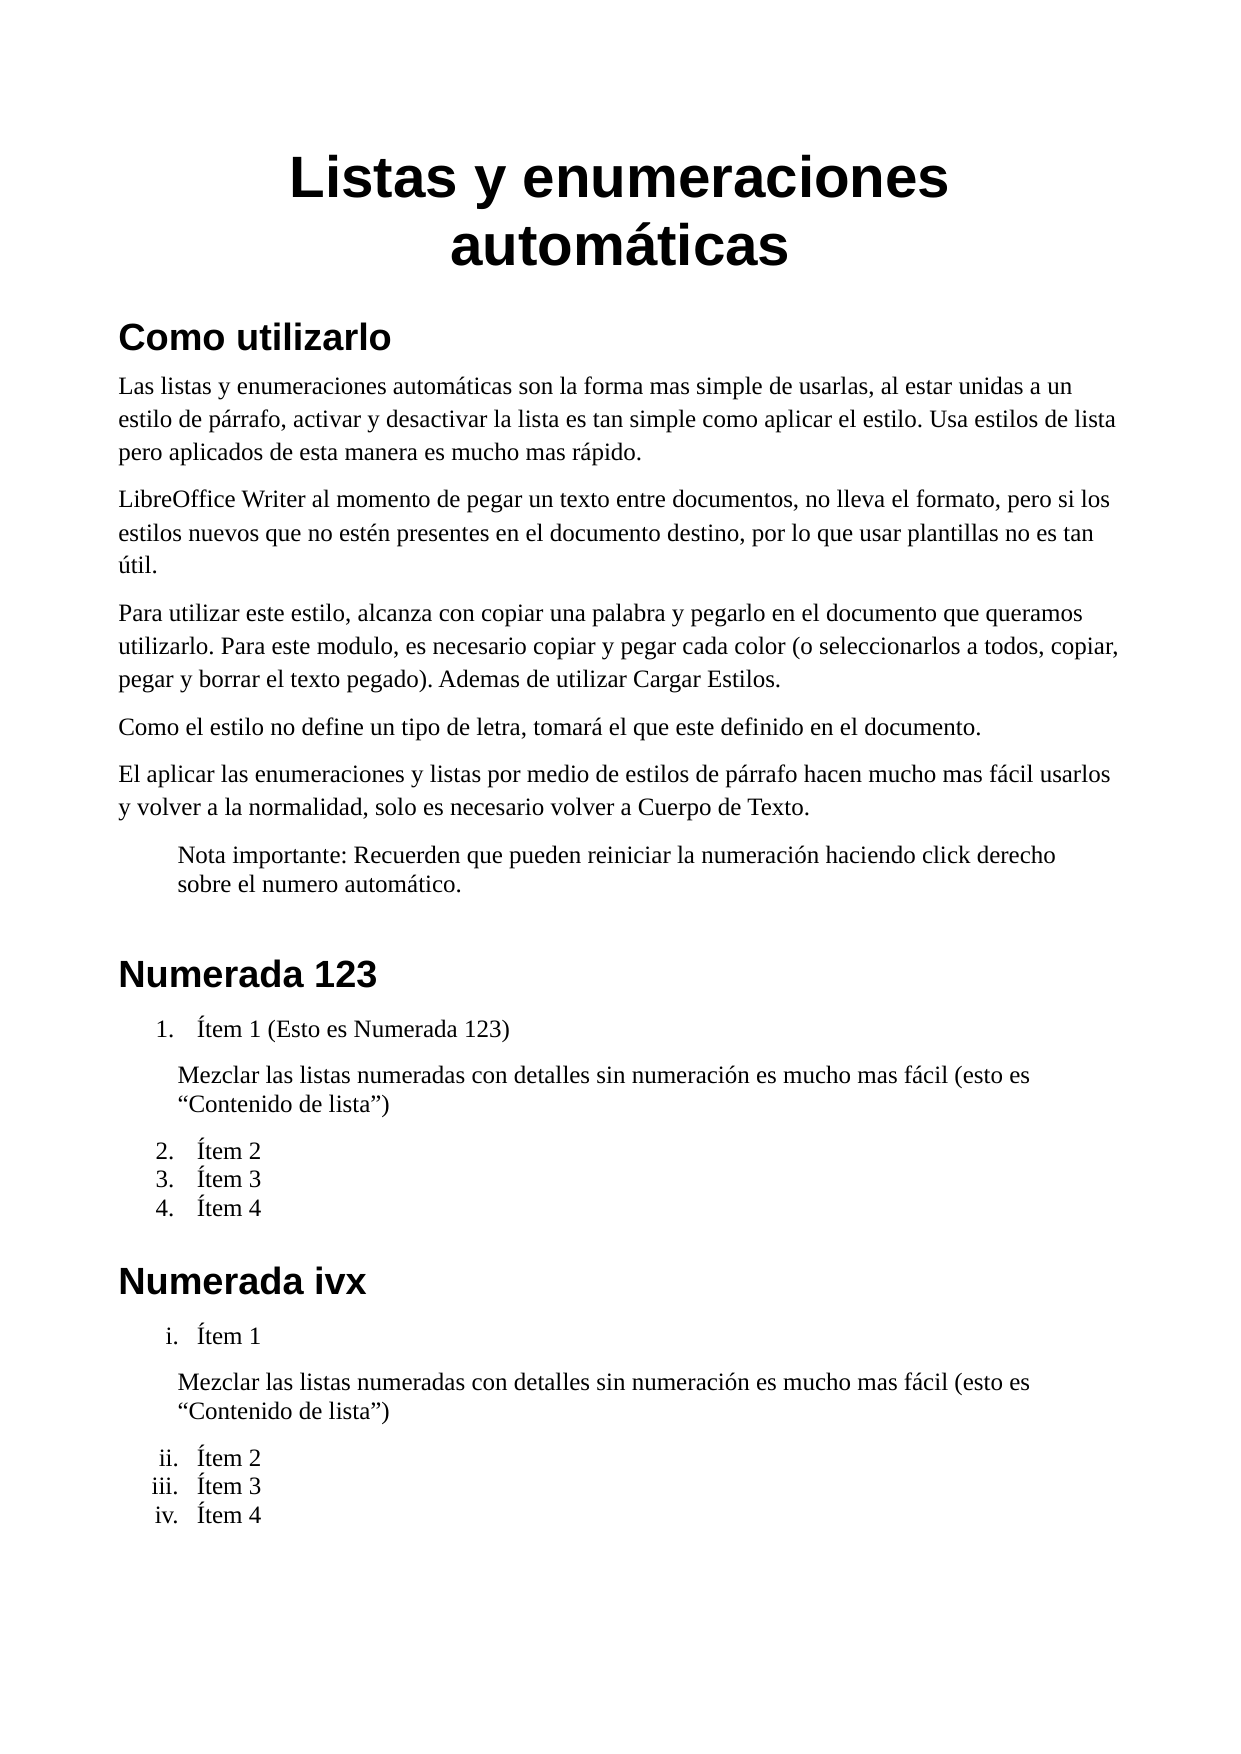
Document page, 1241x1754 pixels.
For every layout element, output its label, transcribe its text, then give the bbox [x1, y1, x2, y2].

list Ítem 3 [178, 1471, 1122, 1500]
subtitle Numerada 123 [118, 952, 1122, 996]
subtitle Numerada ivx [118, 1259, 1122, 1302]
list Ítem 2 [178, 1443, 1122, 1471]
title Listas y enumeraciones automáticas [118, 143, 1122, 277]
text Como el estilo no define un tipo de letra, tomará el que este definido en el documento. [118, 712, 1122, 741]
text LibreOffice Writer al momento de pegar un texto entre documentos, no lleva el formato, pero si los estilos nuevos que no estén presentes en el documento destino, por lo que usar plantillas no es tan útil. [118, 484, 1122, 579]
list Mezclar las listas numeradas con detalles sin numeración es mucho mas fácil (esto es “Contenido de lista”) [177, 1061, 1122, 1118]
list Ítem 3 [155, 1164, 1122, 1193]
list Ítem 1 (Esto es Numerada 123) [155, 1014, 1122, 1043]
list Ítem 2 [155, 1136, 1122, 1164]
text Nota importante: Recuerden que pueden reiniciar la numeración haciendo click derecho sobre el numero automático. [177, 840, 1063, 898]
text Las listas y enumeraciones automáticas son la forma mas simple de usarlas, al estar unidas a un estilo de párrafo, activar y desactivar la lista es tan simple como aplicar el estilo. Usa estilos de lista pero aplicados de esta manera es mucho mas rápido. [118, 371, 1122, 466]
list Ítem 4 [155, 1193, 1122, 1222]
text Para utilizar este estilo, alcanza con copiar una palabra y pegarlo en el documento que queramos utilizarlo. Para este modulo, es necesario copiar y pegar cada color (o seleccionarlos a todos, copiar, pegar y borrar el texto pegado). Ademas de utilizar Cargar Estilos. [118, 598, 1122, 693]
list Mezclar las listas numeradas con detalles sin numeración es mucho mas fácil (esto es “Contenido de lista”) [177, 1367, 1122, 1425]
list Ítem 4 [178, 1500, 1122, 1529]
subtitle Como utilizarlo [118, 315, 1122, 358]
list Ítem 1 [178, 1321, 1122, 1350]
text El aplicar las enumeraciones y listas por medio de estilos de párrafo hacen mucho mas fácil usarlos y volver a la normalidad, solo es necesario volver a Cuerpo de Texto. [118, 759, 1122, 821]
